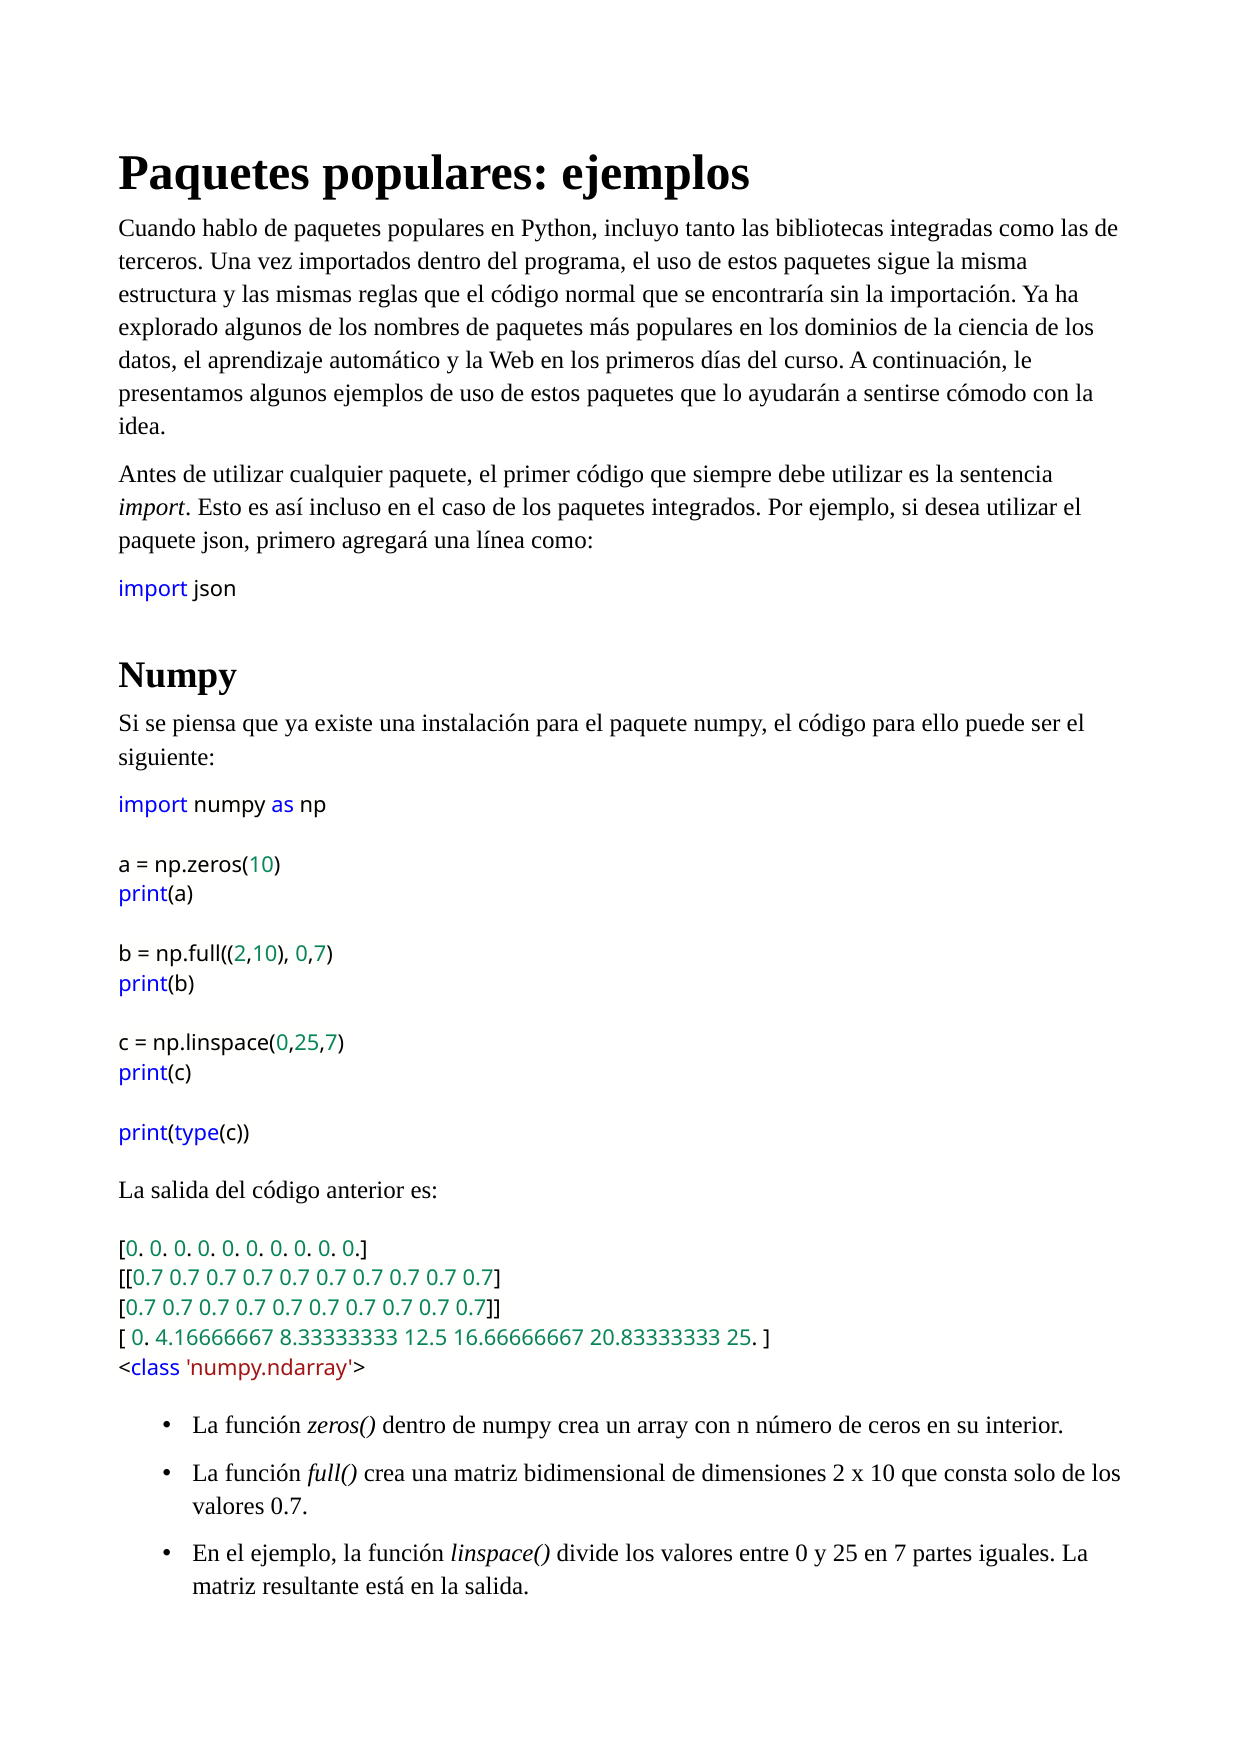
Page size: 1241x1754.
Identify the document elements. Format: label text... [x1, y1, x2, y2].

list La función zeros() dentro de numpy crea un array con n número de ceros en su interior. [162, 1410, 1122, 1439]
text <class 'numpy.ndarray'> [118, 1352, 1122, 1381]
text import json [118, 572, 1122, 602]
subtitle Paquetes populares: ejemplos [118, 143, 1122, 201]
list En el ejemplo, la función linspace() divide los valores entre 0 y 25 en 7 partes iguales. La matriz resultante está en la salida. [162, 1538, 1122, 1600]
text import numpy as np [118, 789, 1122, 819]
text print(c) [118, 1057, 1122, 1087]
list La función full() crea una matriz bidimensional de dimensiones 2 x 10 que consta solo de los valores 0.7. [162, 1458, 1122, 1519]
text [0.7 0.7 0.7 0.7 0.7 0.7 0.7 0.7 0.7 0.7]] [118, 1292, 1122, 1322]
text print(a) [118, 878, 1122, 908]
text [0. 0. 0. 0. 0. 0. 0. 0. 0. 0.] [118, 1232, 1122, 1262]
subtitle Numpy [118, 653, 1122, 696]
text La salida del código anterior es: [118, 1175, 1122, 1204]
text a = np.zeros(10) [118, 849, 1122, 878]
text Si se piensa que ya existe una instalación para el paquete numpy, el código para ello puede ser el siguiente: [118, 708, 1122, 770]
text print(type(c)) [118, 1116, 1122, 1146]
text b = np.full((2,10), 0,7) [118, 938, 1122, 968]
text c = np.linspace(0,25,7) [118, 1027, 1122, 1057]
text Antes de utilizar cualquier paquete, el primer código que siempre debe utilizar es la sentencia import. Esto es así incluso en el caso de los paquetes integrados. Por ejemplo, si desea utilizar el paquete json, primero agregará una línea como: [118, 459, 1122, 554]
text print(b) [118, 968, 1122, 997]
text [[0.7 0.7 0.7 0.7 0.7 0.7 0.7 0.7 0.7 0.7] [118, 1262, 1122, 1292]
text Cuando hablo de paquetes populares en Python, incluyo tanto las bibliotecas integradas como las de terceros. Una vez importados dentro del programa, el uso de estos paquetes sigue la misma estructura y las mismas reglas que el código normal que se encontraría sin la importación. Ya ha explorado algunos de los nombres de paquetes más populares en los dominios de la ciencia de los datos, el aprendizaje automático y la Web en los primeros días del curso. A continuación, le presentamos algunos ejemplos de uso de estos paquetes que lo ayudarán a sentirse cómodo con la idea. [118, 213, 1122, 440]
text [ 0. 4.16666667 8.33333333 12.5 16.66666667 20.83333333 25. ] [118, 1322, 1122, 1352]
